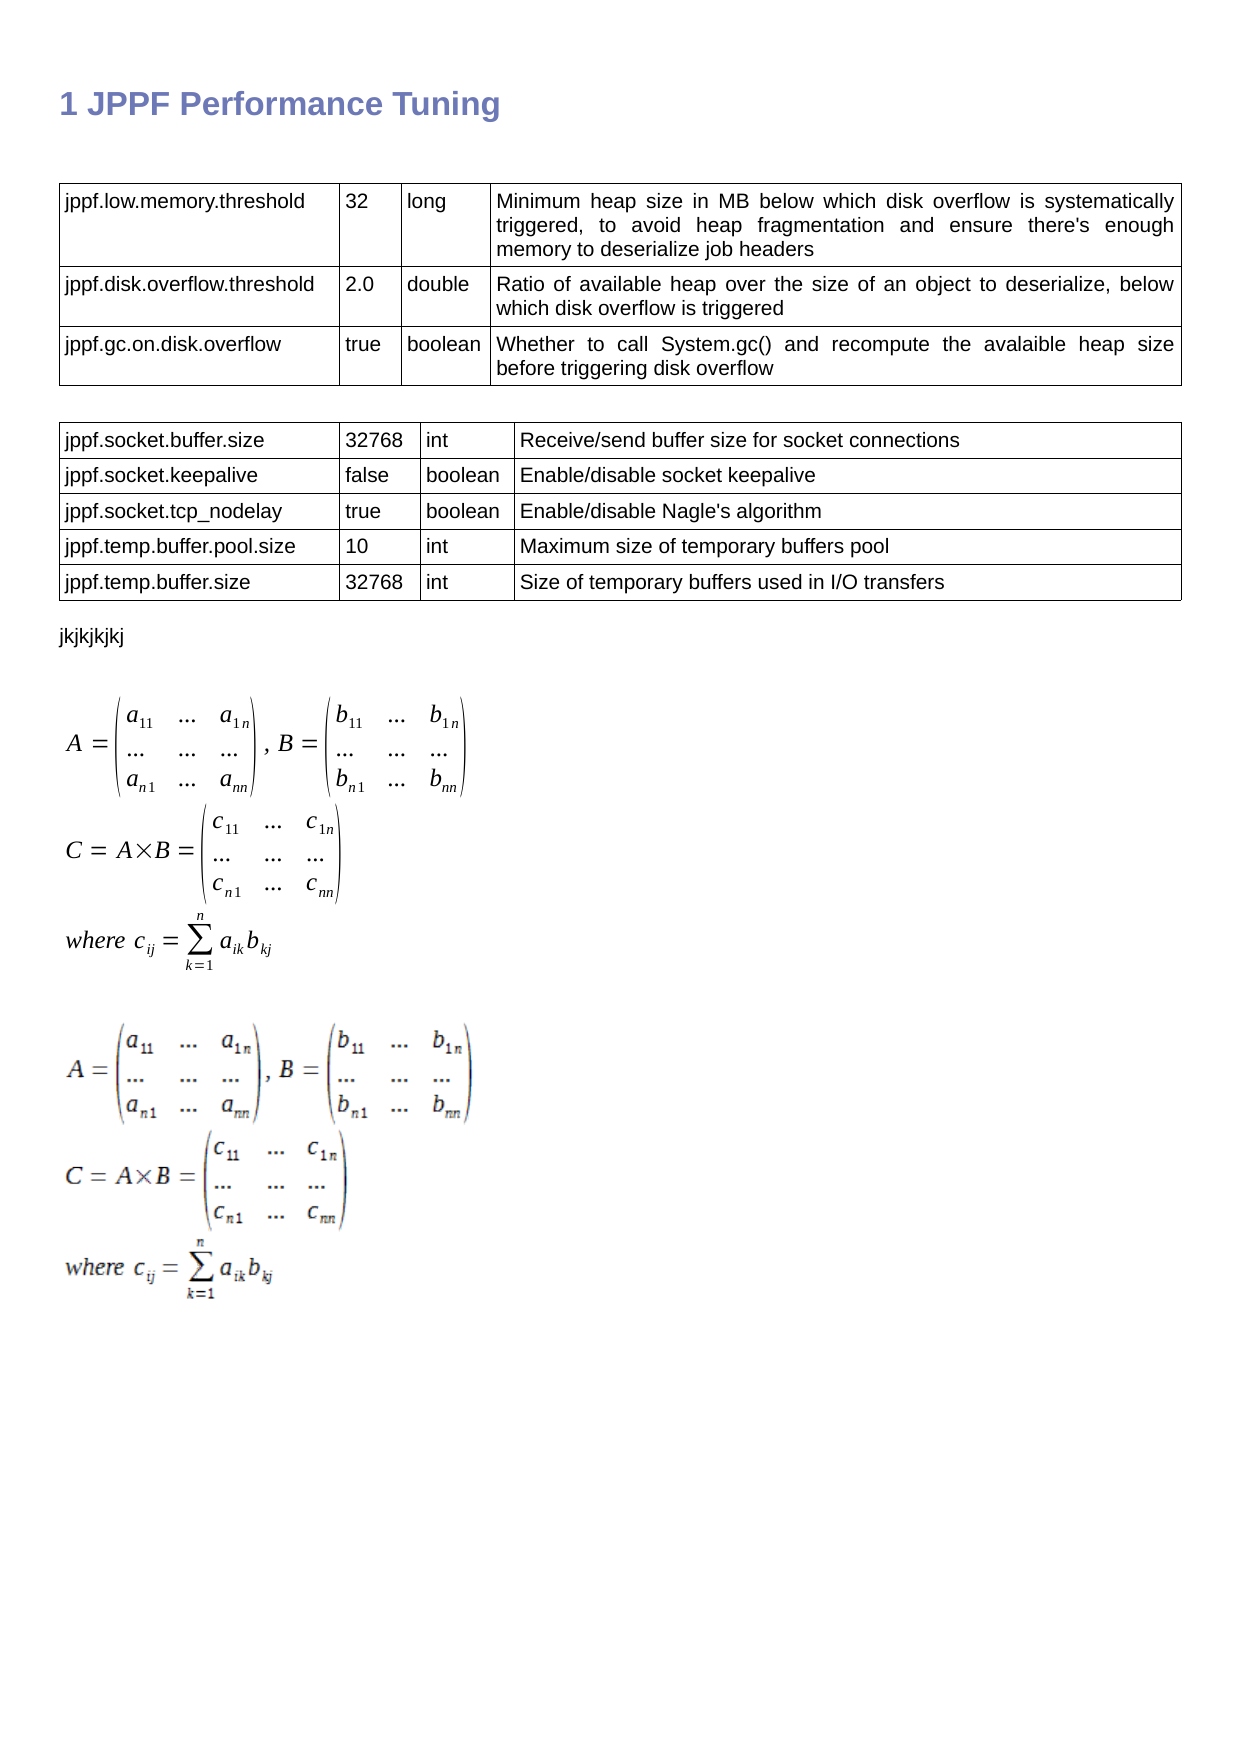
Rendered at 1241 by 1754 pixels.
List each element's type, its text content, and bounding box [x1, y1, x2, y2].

table_cell true [340, 494, 420, 528]
table_cell boolean [421, 494, 514, 528]
subtitle JPPF Performance Tuning [59, 84, 1181, 122]
table_cell Enable/disable Nagle's algorithm [515, 494, 1181, 528]
table_cell false [340, 459, 420, 493]
table_cell boolean [421, 459, 514, 493]
table_cell jppf.socket.keepalive [60, 459, 339, 493]
table_cell 2.0 [340, 267, 401, 326]
table_cell jppf.socket.tcp_nodelay [60, 494, 339, 528]
table_header long [402, 184, 490, 266]
table_cell jppf.disk.overflow.threshold [60, 267, 339, 326]
table_cell 10 [340, 530, 420, 564]
table_header jppf.low.memory.threshold [60, 184, 339, 266]
table_cell Enable/disable socket keepalive [515, 459, 1181, 493]
table_cell Whether to call System.gc() and recompute the avalaible heap size before triggering disk overflow [491, 327, 1181, 385]
table_cell true [340, 327, 401, 385]
table_header Minimum heap size in MB below which disk overflow is systematically triggered, to avoid heap fragmentation and ensure there's enough memory to deserialize job headers [491, 184, 1181, 266]
table_header jppf.socket.buffer.size [60, 423, 339, 457]
table_cell jppf.temp.buffer.size [60, 565, 339, 599]
table_cell Size of temporary buffers used in I/O transfers [515, 565, 1181, 599]
table_cell jppf.gc.on.disk.overflow [60, 327, 339, 385]
table_cell boolean [402, 327, 490, 385]
table_cell Ratio of available heap over the size of an object to deserialize, below which disk overflow is triggered [491, 267, 1181, 326]
table_header int [421, 423, 514, 457]
table_cell int [421, 530, 514, 564]
picture [59, 1021, 481, 1302]
table_header 32 [340, 184, 401, 266]
table_cell double [402, 267, 490, 326]
table_header 32768 [340, 423, 420, 457]
table_cell 32768 [340, 565, 420, 599]
text jkjkjkjkj [59, 623, 1181, 647]
table_cell Maximum size of temporary buffers pool [515, 530, 1181, 564]
table_cell jppf.temp.buffer.pool.size [60, 530, 339, 564]
table_header Receive/send buffer size for socket connections [515, 423, 1181, 457]
table_cell int [421, 565, 514, 599]
